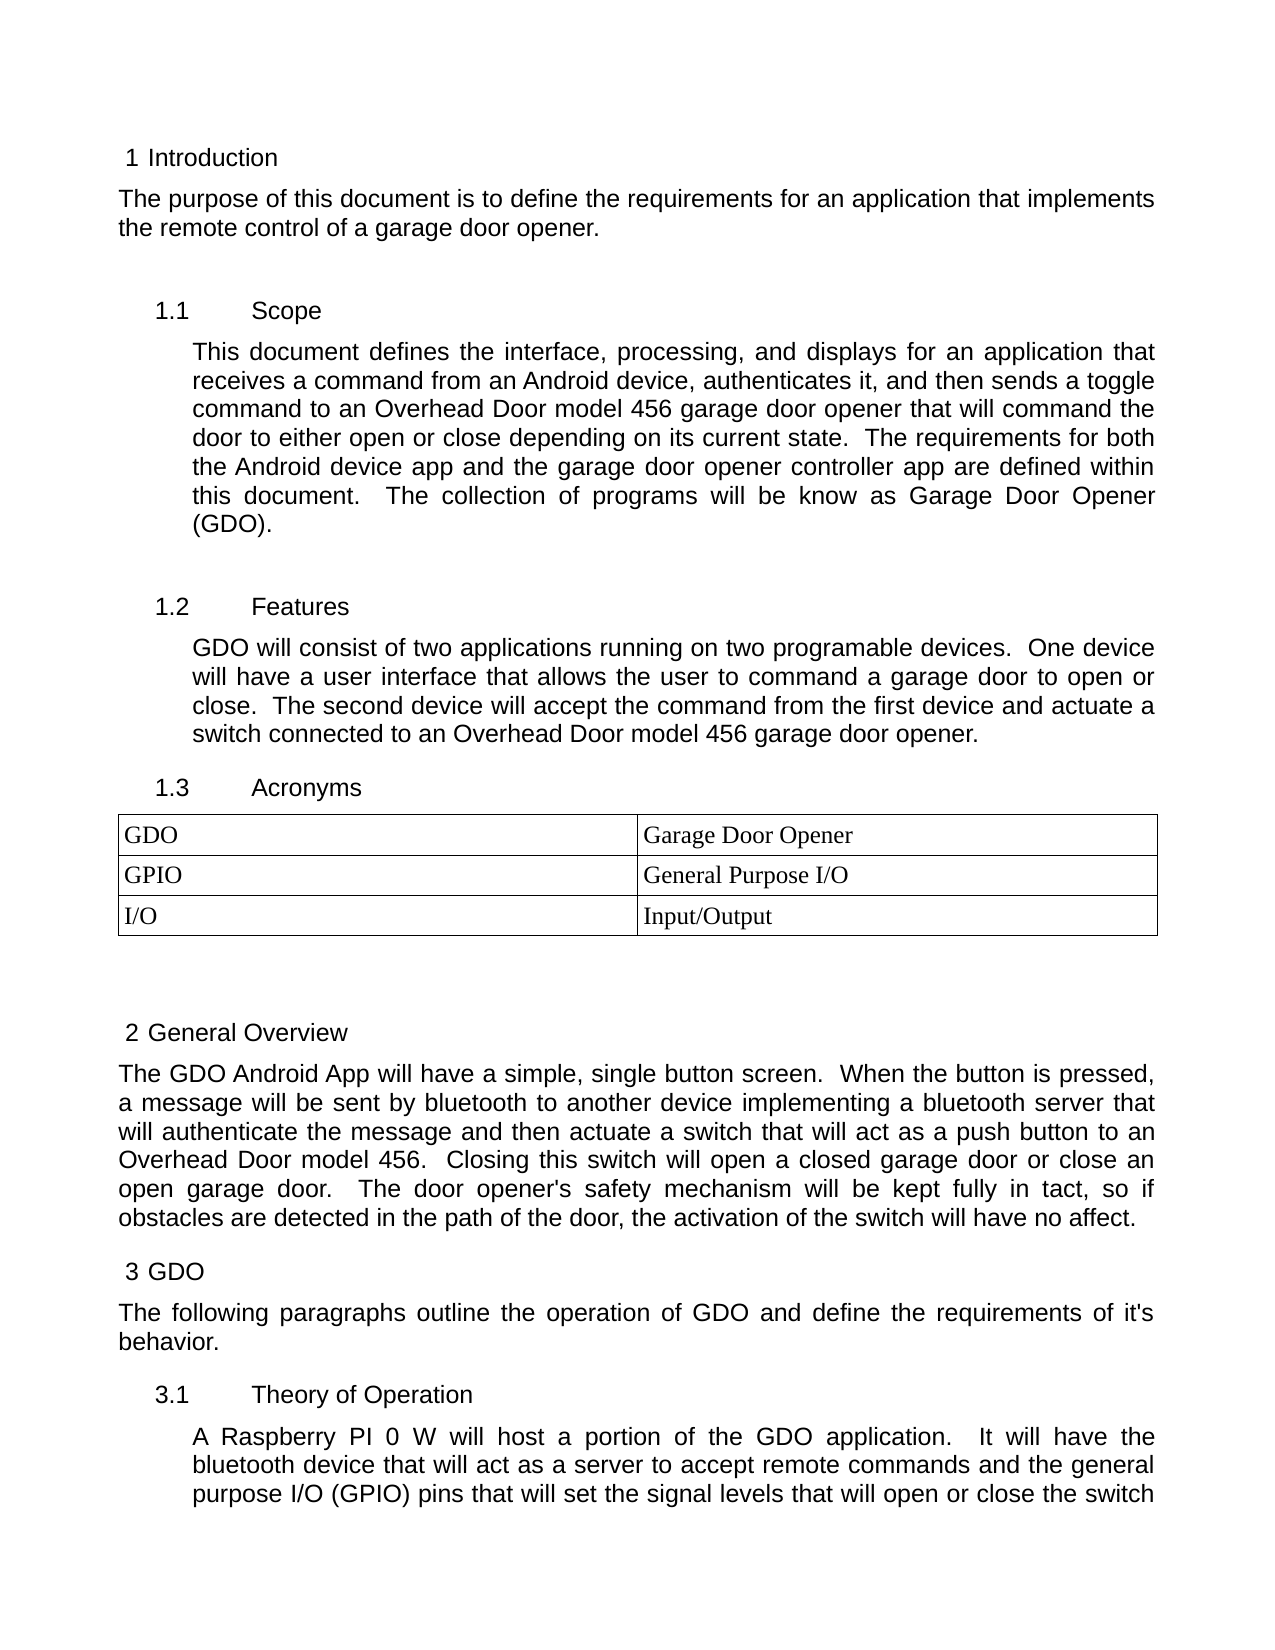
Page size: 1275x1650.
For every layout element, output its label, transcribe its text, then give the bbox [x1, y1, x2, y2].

table_header Garage Door Opener [638, 815, 1157, 855]
text A Raspberry PI 0 W will host a portion of the GDO application. It will have the bluetooth device that will act as a server to accept remote commands and the general purpose I/O (GPIO) pins that will set the signal levels that will open or close the switch [192, 1422, 1157, 1508]
subtitle Introduction [118, 143, 1157, 172]
table_cell Input/Output [638, 896, 1157, 935]
subtitle General Overview [118, 1018, 1157, 1047]
subtitle Acronyms [148, 773, 1157, 802]
subtitle GDO [118, 1257, 1157, 1285]
text The GDO Android App will have a simple, single button screen. When the button is pressed, a message will be sent by bluetooth to another device implementing a bluetooth server that will authenticate the message and then actuate a switch that will act as a push button to an Overhead Door model 456. Closing this switch will open a closed garage door or close an open garage door. The door opener's safety mechanism will be kept fully in tact, so if obstacles are detected in the path of the door, the activation of the switch will have no affect. [118, 1059, 1157, 1232]
text The following paragraphs outline the operation of GDO and define the requirements of it's behavior. [118, 1298, 1157, 1355]
table_cell General Purpose I/O [638, 856, 1157, 895]
table_cell I/O [119, 896, 637, 935]
table_cell GPIO [119, 856, 637, 895]
text GDO will consist of two applications running on two programable devices. One device will have a user interface that allows the user to command a garage door to open or close. The second device will accept the command from the first device and actuate a switch connected to an Overhead Door model 456 garage door opener. [192, 633, 1157, 748]
text The purpose of this document is to define the requirements for an application that implements the remote control of a garage door opener. [118, 184, 1157, 242]
subtitle Theory of Operation [148, 1380, 1157, 1409]
text This document defines the interface, processing, and displays for an application that receives a command from an Android device, authenticates it, and then sends a toggle command to an Overhead Door model 456 garage door opener that will command the door to either open or close depending on its current state. The requirements for both the Android device app and the garage door opener controller app are defined within this document. The collection of programs will be know as Garage Door Opener (GDO). [192, 337, 1157, 538]
table_header GDO [119, 815, 637, 855]
subtitle Features [148, 592, 1157, 621]
subtitle Scope [148, 296, 1157, 324]
